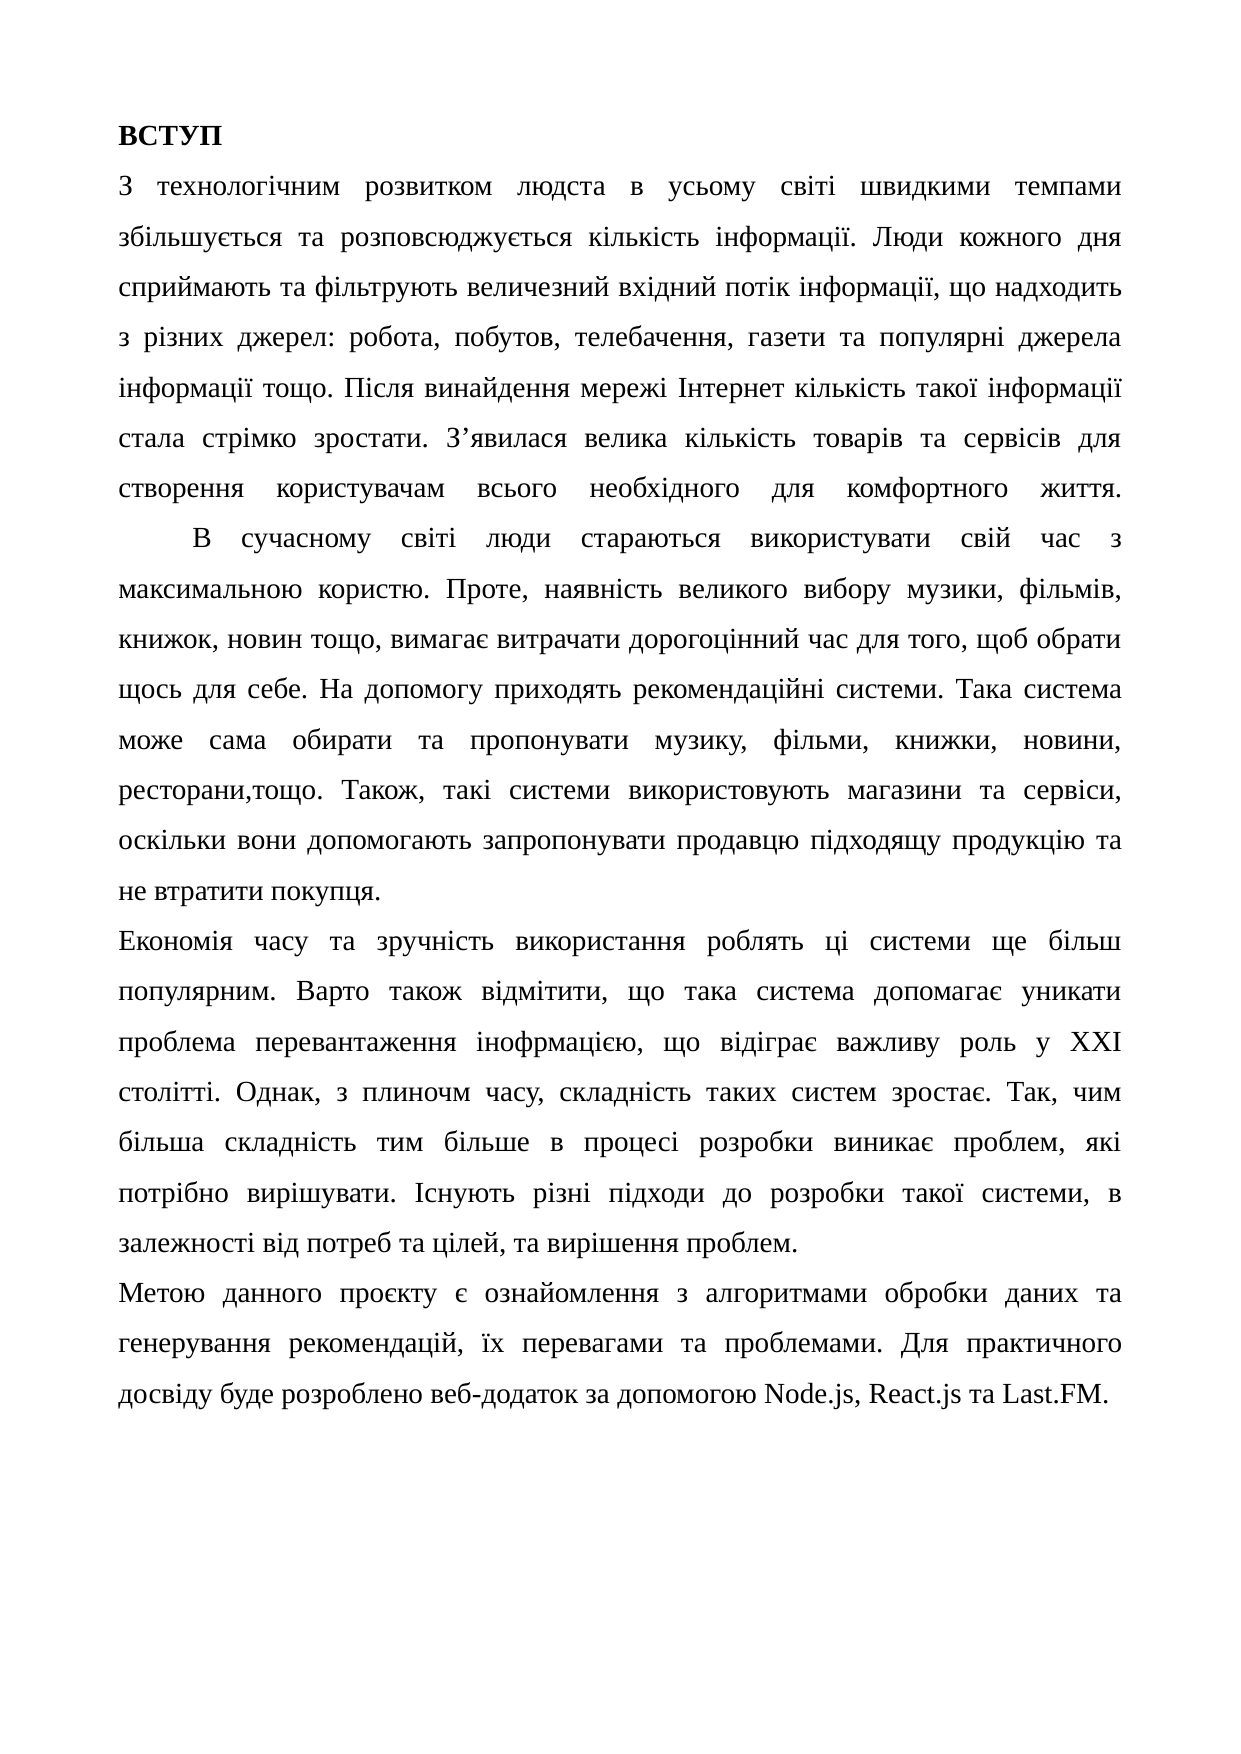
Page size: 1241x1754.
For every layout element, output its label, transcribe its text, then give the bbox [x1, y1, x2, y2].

subtitle ВСТУП [118, 118, 1123, 152]
text Метою данного проєкту є ознайомлення з алгоритмами обробки даних та генерування рекомендацій, їх перевагами та проблемами. Для практичного досвіду буде розроблено веб-додаток за допомогою Node.js, React.js та Last.FM. [118, 1275, 1123, 1409]
text Економія часу та зручність використання роблять ці системи ще більш популярним. Варто також відмітити, що така система допомагає уникати проблема перевантаження інофрмацією, що відіграє важливу роль у ХХІ столітті. Однак, з плиночм часу, складність таких систем зростає. Так, чим більша складність тим більше в процесі розробки виникає проблем, які потрібно вирішувати. Існують різні підходи до розробки такої системи, в залежності від потреб та цілей, та вирішення проблем. [118, 923, 1123, 1258]
text З технологічним розвитком людста в усьому світі швидкими темпами збільшується та розповсюджується кількість інформації. Люди кожного дня сприймають та фільтрують величезний вхідний потік інформації, що надходить з різних джерел: робота, побутов, телебачення, газети та популярні джерела інформації тощо. Після винайдення мережі Інтернет кількість такої інформації стала стрімко зростати. З’явилася велика кількість товарів та сервісів для створення користувачам всього необхідного для комфортного життя. В сучасному світі люди стараються використувати свій час з максимальною користю. Проте, наявність великого вибору музики, фільмів, книжок, новин тощо, вимагає витрачати дорогоцінний час для того, щоб обрати щось для себе. На допомогу приходять рекомендаційні системи. Така система може сама обирати та пропонувати музику, фільми, книжки, новини, ресторани,тощо. Також, такі системи використовують магазини та сервіси, оскільки вони допомогають запропонувати продавцю підходящу продукцію та не втратити покупця. [118, 168, 1123, 906]
